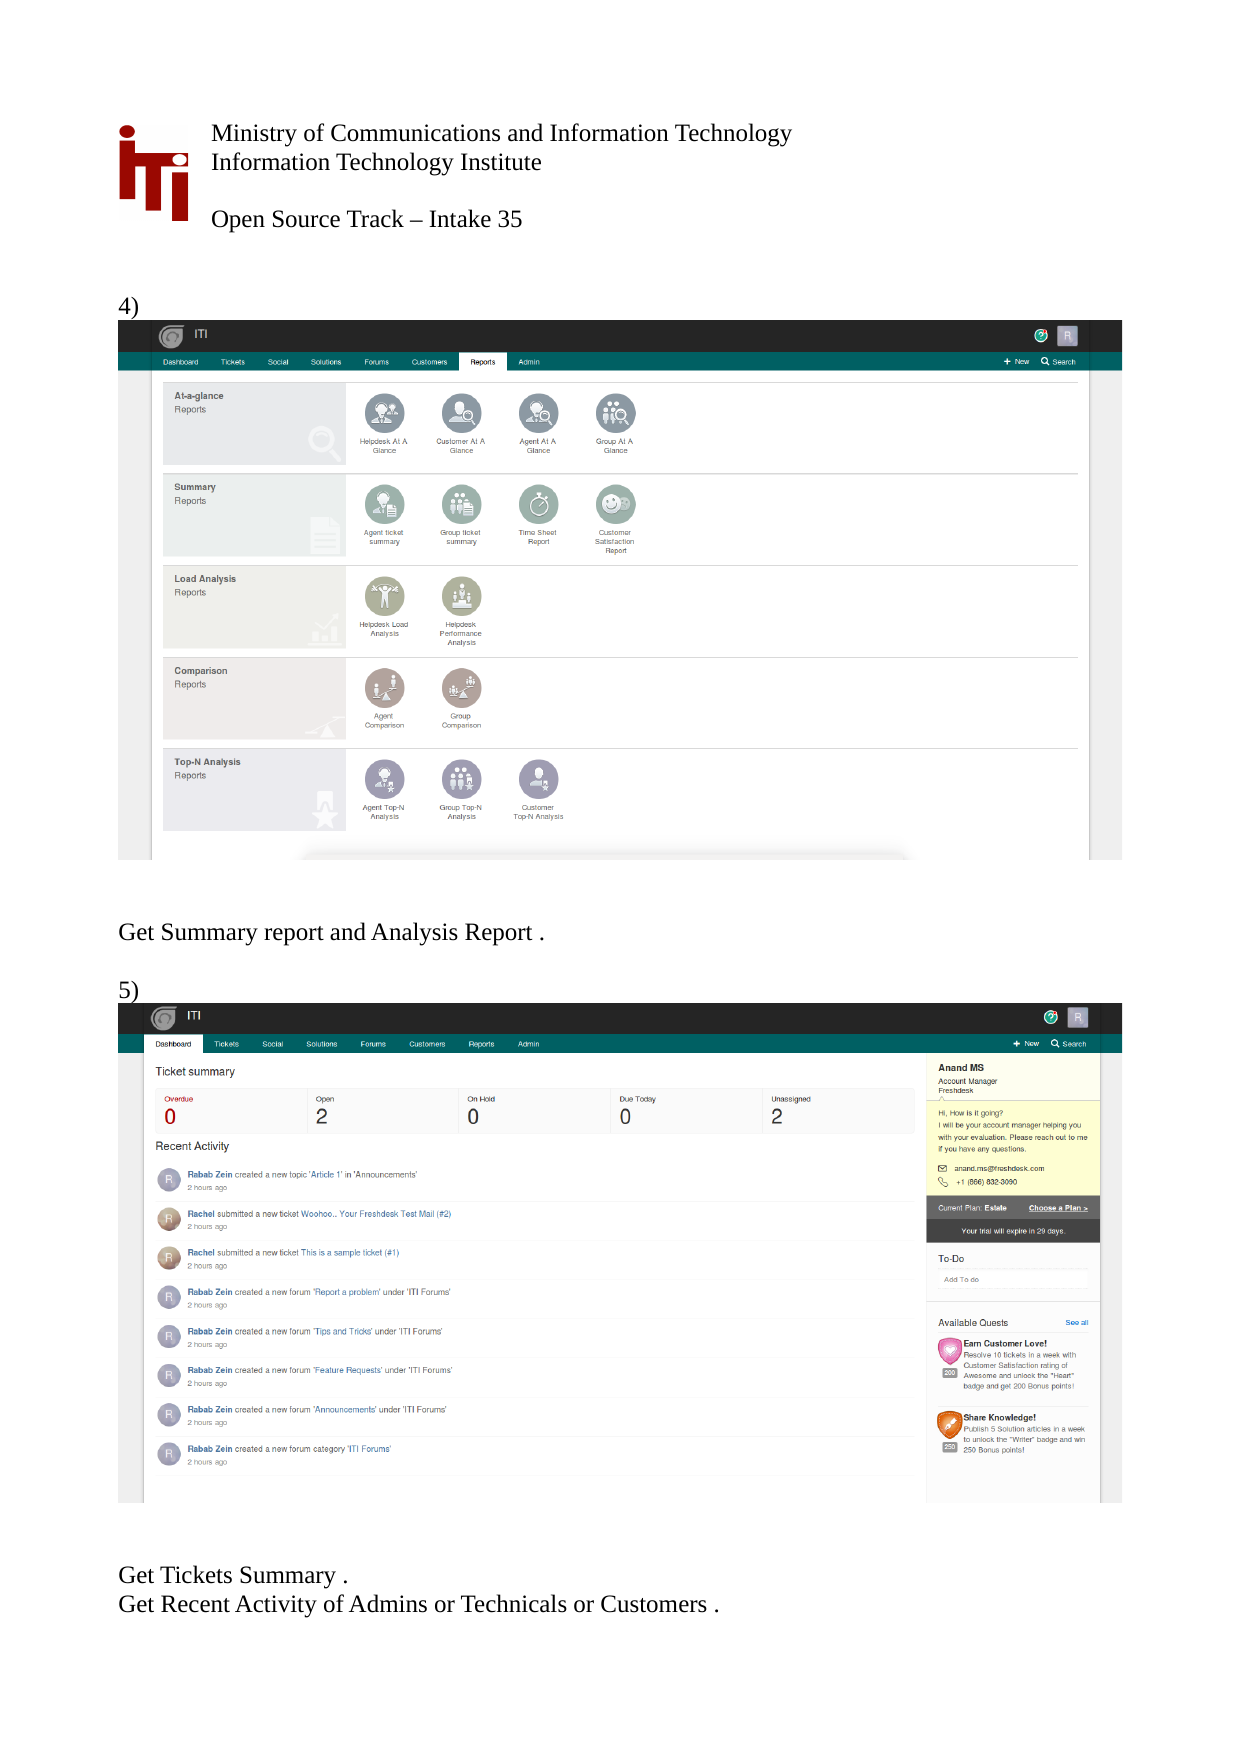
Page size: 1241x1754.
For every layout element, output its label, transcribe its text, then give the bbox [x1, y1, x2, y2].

text Get Recent Activity of Admins or Technicals or Customers . [118, 1589, 1122, 1617]
picture [119, 125, 189, 221]
text Get Summary report and Analysis Report . [118, 917, 1122, 946]
picture [118, 1003, 1123, 1503]
text Get Tickets Summary . [118, 1560, 1122, 1589]
picture [118, 320, 1123, 860]
text 4) [118, 291, 1122, 320]
text 5) [118, 975, 1122, 1003]
